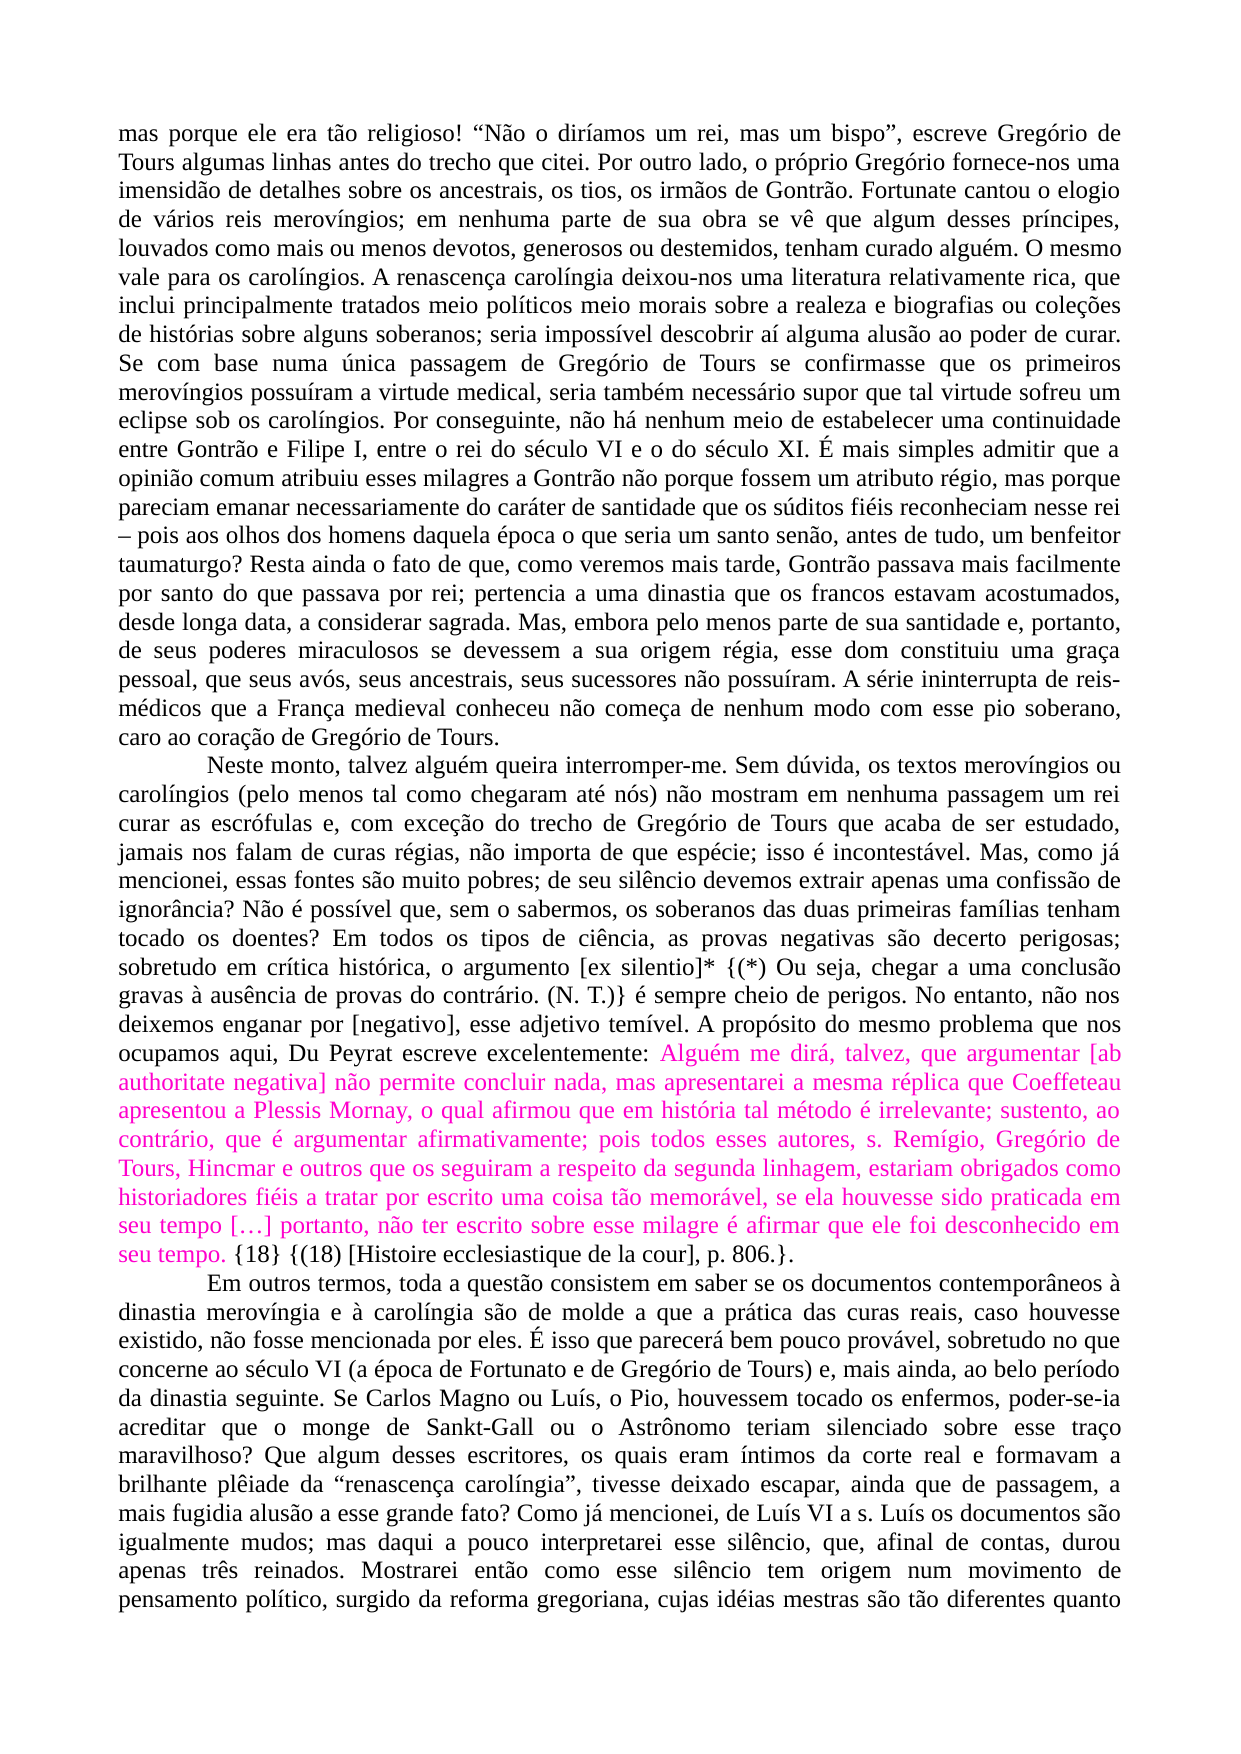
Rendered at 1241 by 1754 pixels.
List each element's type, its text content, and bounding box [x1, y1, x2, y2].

text mas porque ele era tão religioso! “Não o diríamos um rei, mas um bispo”, escreve Gregório de Tours algumas linhas antes do trecho que citei. Por outro lado, o próprio Gregório fornece-nos uma imensidão de detalhes sobre os ancestrais, os tios, os irmãos de Gontrão. Fortunate cantou o elogio de vários reis merovíngios; em nenhuma parte de sua obra se vê que algum desses príncipes, louvados como mais ou menos devotos, generosos ou destemidos, tenham curado alguém. O mesmo vale para os carolíngios. A renascença carolíngia deixou-nos uma literatura relativamente rica, que inclui principalmente tratados meio políticos meio morais sobre a realeza e biografias ou coleções de histórias sobre alguns soberanos; seria impossível descobrir aí alguma alusão ao poder de curar. Se com base numa única passagem de Gregório de Tours se confirmasse que os primeiros merovíngios possuíram a virtude medical, seria também necessário supor que tal virtude sofreu um eclipse sob os carolíngios. Por conseguinte, não há nenhum meio de estabelecer uma continuidade entre Gontrão e Filipe I, entre o rei do século VI e o do século XI. É mais simples admitir que a opinião comum atribuiu esses milagres a Gontrão não porque fossem um atributo régio, mas porque pareciam emanar necessariamente do caráter de santidade que os súditos fiéis reconheciam nesse rei – pois aos olhos dos homens daquela época o que seria um santo senão, antes de tudo, um benfeitor taumaturgo? Resta ainda o fato de que, como veremos mais tarde, Gontrão passava mais facilmente por santo do que passava por rei; pertencia a uma dinastia que os francos estavam acostumados, desde longa data, a considerar sagrada. Mas, embora pelo menos parte de sua santidade e, portanto, de seus poderes miraculosos se devessem a sua origem régia, esse dom constituiu uma graça pessoal, que seus avós, seus ancestrais, seus sucessores não possuíram. A série ininterrupta de reis-médicos que a França medieval conheceu não começa de nenhum modo com esse pio soberano, caro ao coração de Gregório de Tours. [118, 118, 1122, 751]
text Em outros termos, toda a questão consistem em saber se os documentos contemporâneos à dinastia merovíngia e à carolíngia são de molde a que a prática das curas reais, caso houvesse existido, não fosse mencionada por eles. É isso que parecerá bem pouco provável, sobretudo no que concerne ao século VI (a época de Fortunato e de Gregório de Tours) e, mais ainda, ao belo período da dinastia seguinte. Se Carlos Magno ou Luís, o Pio, houvessem tocado os enfermos, poder-se-ia acreditar que o monge de Sankt-Gall ou o Astrônomo teriam silenciado sobre esse traço maravilhoso? Que algum desses escritores, os quais eram íntimos da corte real e formavam a brilhante plêiade da “renascença carolíngia”, tivesse deixado escapar, ainda que de passagem, a mais fugidia alusão a esse grande fato? Como já mencionei, de Luís VI a s. Luís os documentos são igualmente mudos; mas daqui a pouco interpretarei esse silêncio, que, afinal de contas, durou apenas três reinados. Mostrarei então como esse silêncio tem origem num movimento de pensamento político, surgido da reforma gregoriana, cujas idéias mestras são tão diferentes quanto [118, 1268, 1122, 1613]
text Neste monto, talvez alguém queira interromper-me. Sem dúvida, os textos merovíngios ou carolíngios (pelo menos tal como chegaram até nós) não mostram em nenhuma passagem um rei curar as escrófulas e, com exceção do trecho de Gregório de Tours que acaba de ser estudado, jamais nos falam de curas régias, não importa de que espécie; isso é incontestável. Mas, como já mencionei, essas fontes são muito pobres; de seu silêncio devemos extrair apenas uma confissão de ignorância? Não é possível que, sem o sabermos, os soberanos das duas primeiras famílias tenham tocado os doentes? Em todos os tipos de ciência, as provas negativas são decerto perigosas; sobretudo em crítica histórica, o argumento [ex silentio]* {(*) Ou seja, chegar a uma conclusão gravas à ausência de provas do contrário. (N. T.)} é sempre cheio de perigos. No entanto, não nos deixemos enganar por [negativo], esse adjetivo temível. A propósito do mesmo problema que nos ocupamos aqui, Du Peyrat escreve excelentemente: Alguém me dirá, talvez, que argumentar [ab authoritate negativa] não permite concluir nada, mas apresentarei a mesma réplica que Coeffeteau apresentou a Plessis Mornay, o qual afirmou que em história tal método é irrelevante; sustento, ao contrário, que é argumentar afirmativamente; pois todos esses autores, s. Remígio, Gregório de Tours, Hincmar e outros que os seguiram a respeito da segunda linhagem, estariam obrigados como historiadores fiéis a tratar por escrito uma coisa tão memorável, se ela houvesse sido praticada em seu tempo […] portanto, não ter escrito sobre esse milagre é afirmar que ele foi desconhecido em seu tempo. {18} {(18) [Histoire ecclesiastique de la cour], p. 806.}. [118, 751, 1122, 1268]
